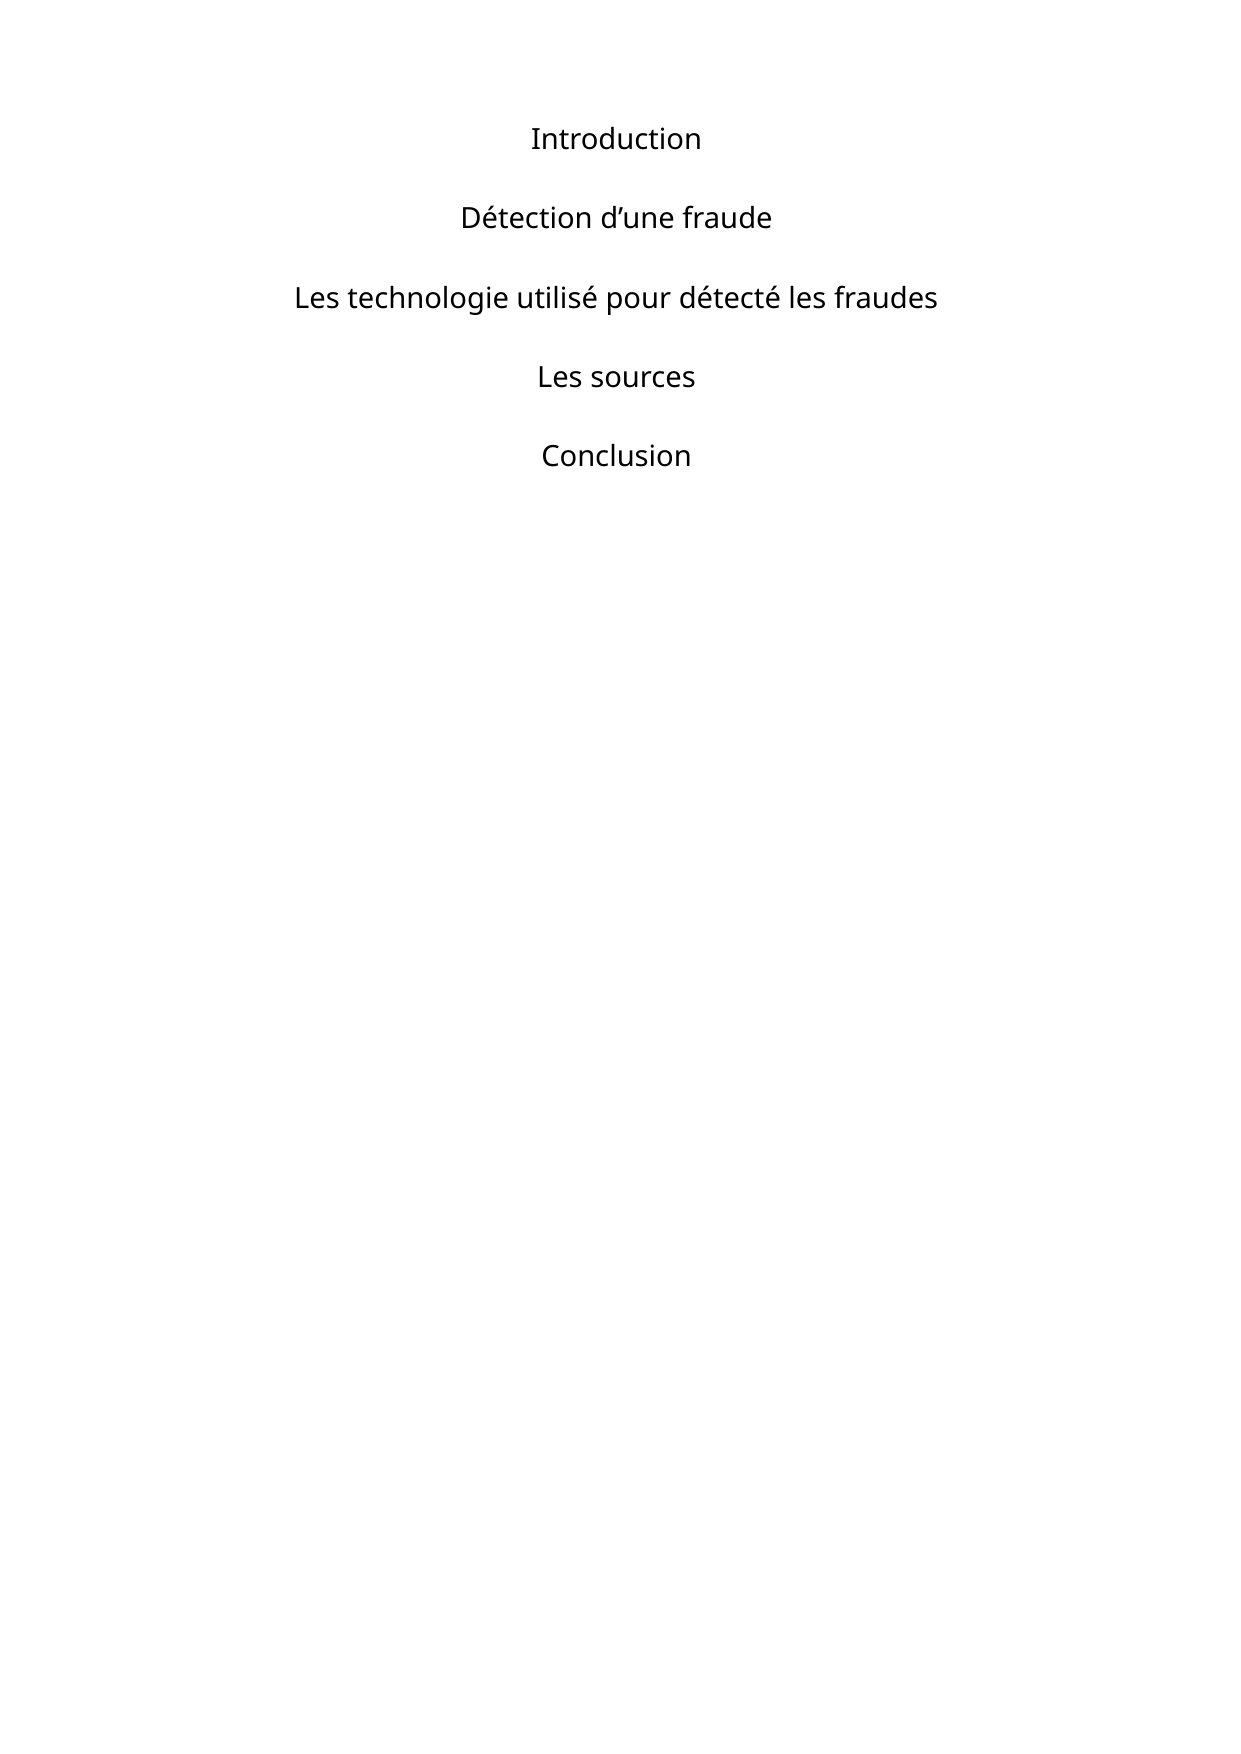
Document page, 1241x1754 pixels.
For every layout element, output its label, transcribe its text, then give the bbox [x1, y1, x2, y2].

text Les sources [118, 356, 1122, 396]
text Introduction [118, 118, 1122, 158]
text Conclusion [118, 436, 1122, 475]
text Détection d’une fraude [118, 197, 1122, 237]
text Les technologie utilisé pour détecté les fraudes [118, 277, 1122, 317]
